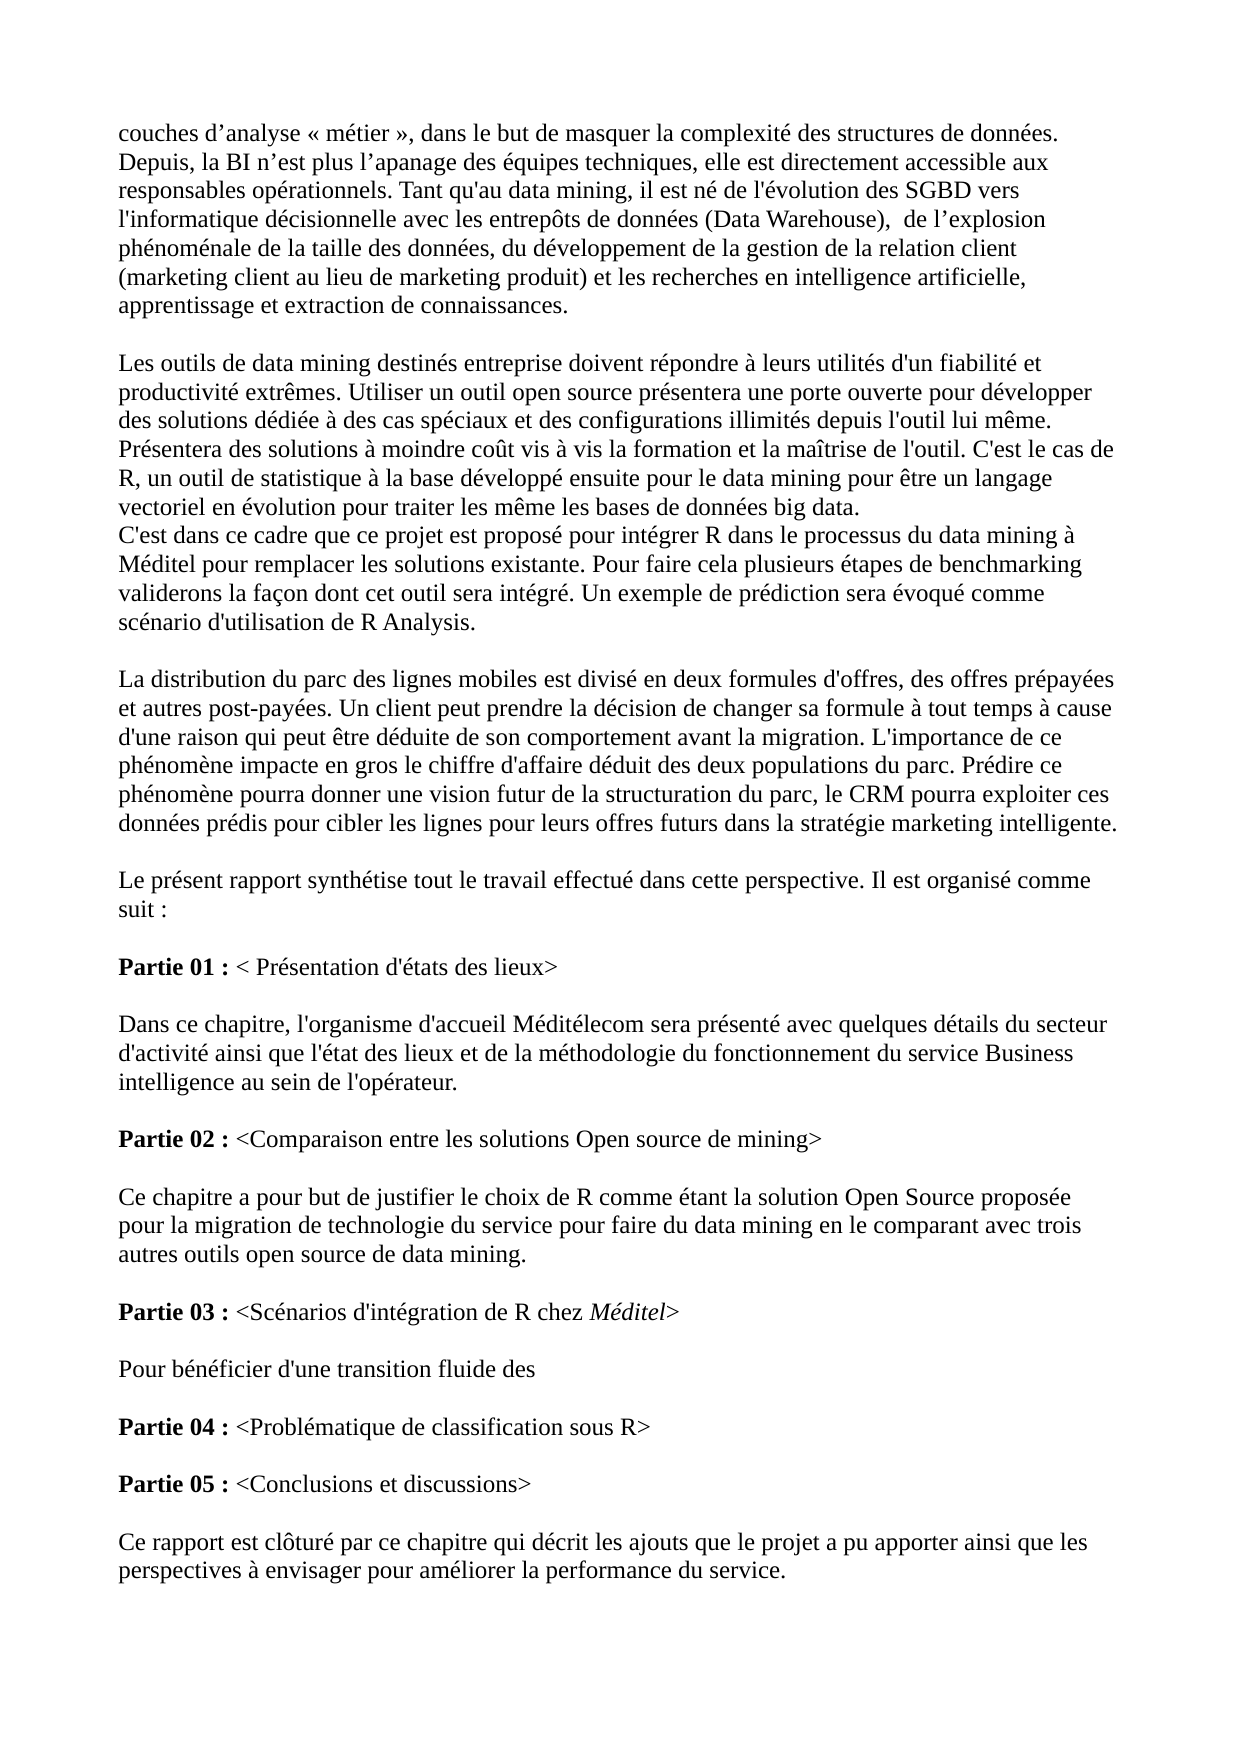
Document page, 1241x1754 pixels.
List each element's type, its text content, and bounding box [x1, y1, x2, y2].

text C'est dans ce cadre que ce projet est proposé pour intégrer R dans le processus du data mining à Méditel pour remplacer les solutions existante. Pour faire cela plusieurs étapes de benchmarking validerons la façon dont cet outil sera intégré. Un exemple de prédiction sera évoqué comme scénario d'utilisation de R Analysis. [118, 521, 1122, 636]
text Le présent rapport synthétise tout le travail effectué dans cette perspective. Il est organisé comme suit : [118, 866, 1122, 923]
text Partie 01 : < Présentation d'états des lieux> [118, 952, 1122, 981]
text Partie 03 : <Scénarios d'intégration de R chez Méditel> [118, 1297, 1122, 1326]
text Ce rapport est clôturé par ce chapitre qui décrit les ajouts que le projet a pu apporter ainsi que les perspectives à envisager pour améliorer la performance du service. [118, 1527, 1122, 1584]
text Partie 05 : <Conclusions et discussions> [118, 1469, 1122, 1498]
text Partie 04 : <Problématique de classification sous R> [118, 1412, 1122, 1441]
text La distribution du parc des lignes mobiles est divisé en deux formules d'offres, des offres prépayées et autres post-payées. Un client peut prendre la décision de changer sa formule à tout temps à cause d'une raison qui peut être déduite de son comportement avant la migration. L'importance de ce phénomène impacte en gros le chiffre d'affaire déduit des deux populations du parc. Prédire ce phénomène pourra donner une vision futur de la structuration du parc, le CRM pourra exploiter ces données prédis pour cibler les lignes pour leurs offres futurs dans la stratégie marketing intelligente. [118, 664, 1122, 837]
text couches d’analyse « métier », dans le but de masquer la complexité des structures de données. Depuis, la BI n’est plus l’apanage des équipes techniques, elle est directement accessible aux responsables opérationnels. Tant qu'au data mining, il est né de l'évolution des SGBD vers l'informatique décisionnelle avec les entrepôts de données (Data Warehouse), de l’explosion phénoménale de la taille des données, du développement de la gestion de la relation client (marketing client au lieu de marketing produit) et les recherches en intelligence artificielle, apprentissage et extraction de connaissances. [118, 118, 1122, 319]
text Ce chapitre a pour but de justifier le choix de R comme étant la solution Open Source proposée pour la migration de technologie du service pour faire du data mining en le comparant avec trois autres outils open source de data mining. [118, 1182, 1122, 1268]
text Les outils de data mining destinés entreprise doivent répondre à leurs utilités d'un fiabilité et productivité extrêmes. Utiliser un outil open source présentera une porte ouverte pour développer des solutions dédiée à des cas spéciaux et des configurations illimités depuis l'outil lui même. Présentera des solutions à moindre coût vis à vis la formation et la maîtrise de l'outil. C'est le cas de R, un outil de statistique à la base développé ensuite pour le data mining pour être un langage vectoriel en évolution pour traiter les même les bases de données big data. [118, 348, 1122, 521]
text Pour bénéficier d'une transition fluide des [118, 1354, 1122, 1383]
text Dans ce chapitre, l'organisme d'accueil Méditélecom sera présenté avec quelques détails du secteur d'activité ainsi que l'état des lieux et de la méthodologie du fonctionnement du service Business intelligence au sein de l'opérateur. [118, 1009, 1122, 1096]
text Partie 02 : <Comparaison entre les solutions Open source de mining> [118, 1124, 1122, 1153]
